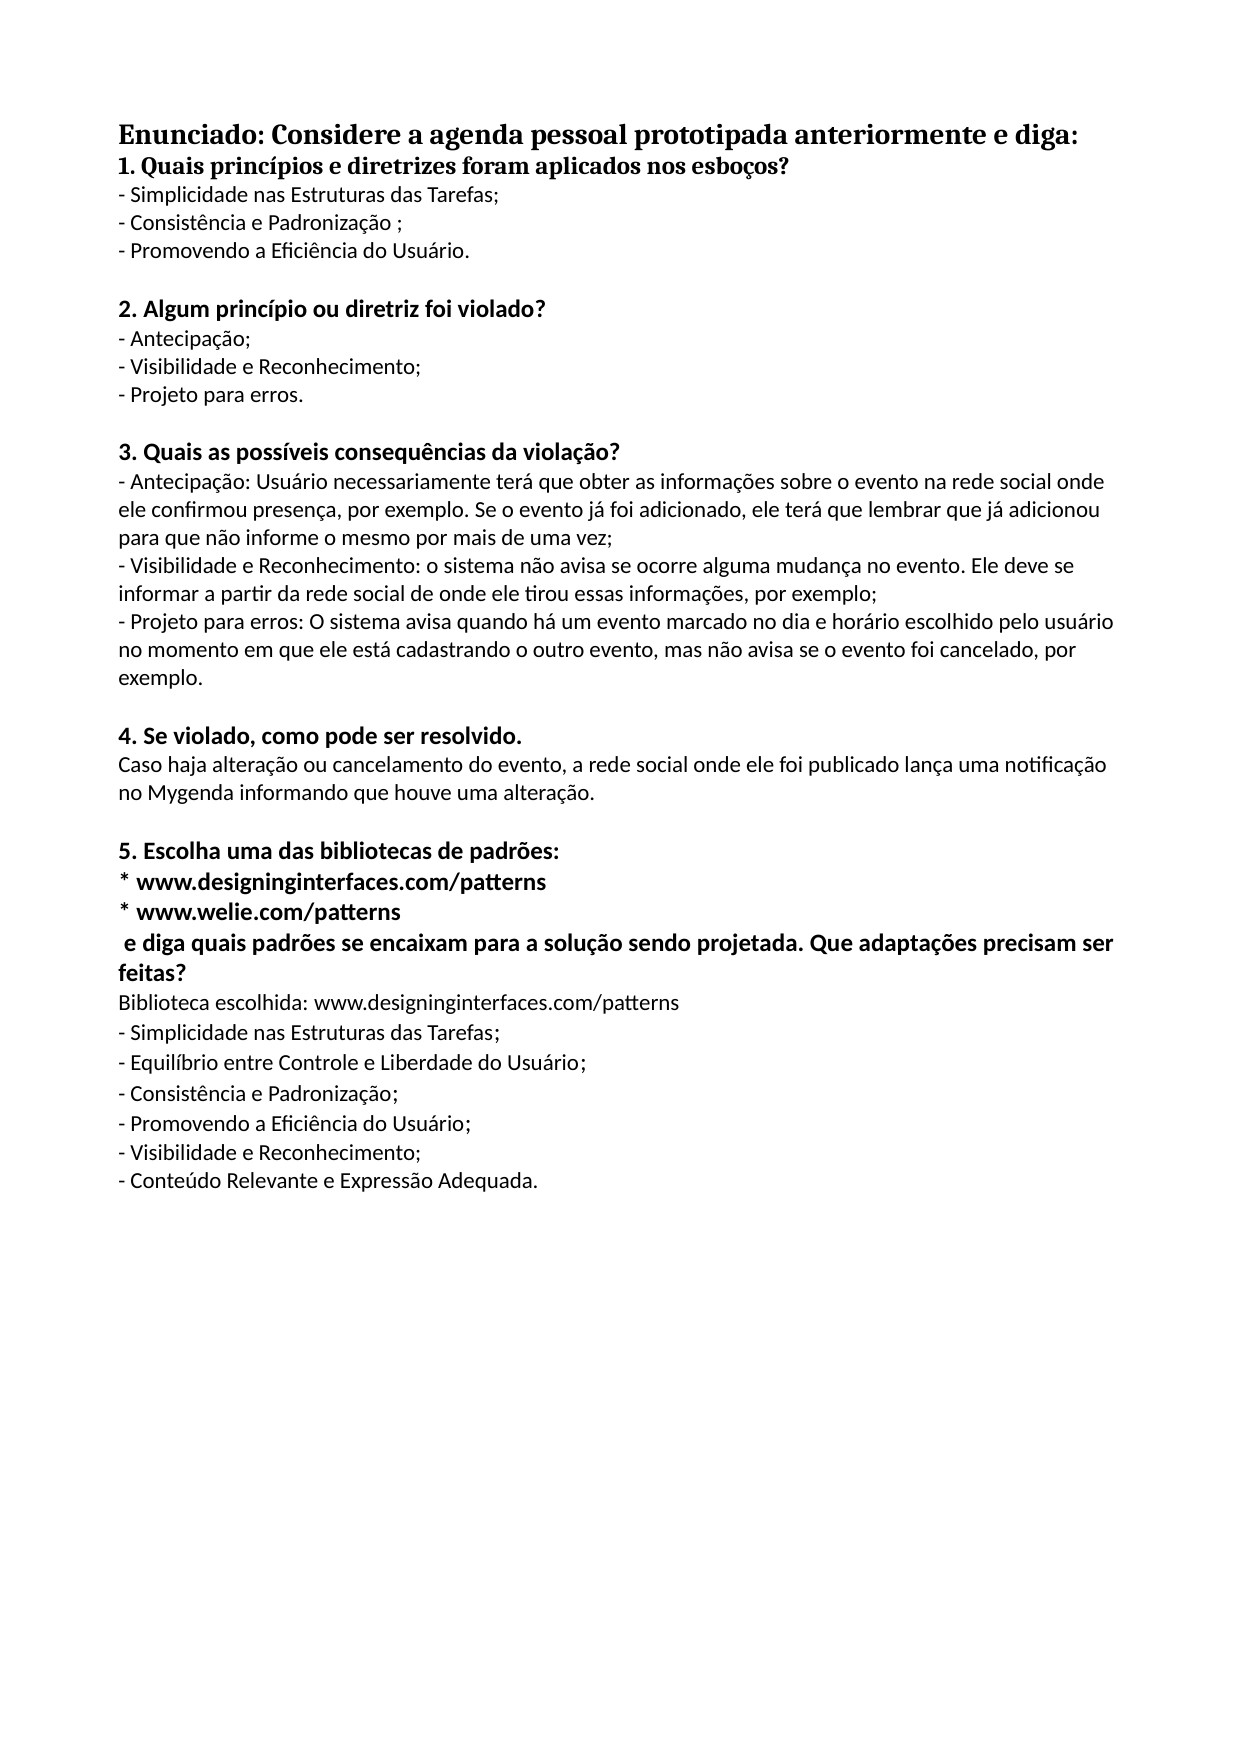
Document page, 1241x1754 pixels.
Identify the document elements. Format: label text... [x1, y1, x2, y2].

text Enunciado: Considere a agenda pessoal prototipada anteriormente e diga: [118, 118, 1122, 152]
text 5. Escolha uma das bibliotecas de padrões: [118, 835, 1122, 866]
text - Equilíbrio entre Controle e Liberdade do Usuário; [118, 1046, 1122, 1077]
text Caso haja alteração ou cancelamento do evento, a rede social onde ele foi publicado lança uma notificação no Mygenda informando que houve uma alteração. [118, 751, 1122, 807]
text - Antecipação; [118, 324, 1122, 352]
text e diga quais padrões se encaixam para a solução sendo projetada. Que adaptações precisam ser feitas? [118, 927, 1122, 988]
text 2. Algum princípio ou diretriz foi violado? [118, 293, 1122, 324]
text Biblioteca escolhida: www.designinginterfaces.com/patterns [118, 988, 1122, 1016]
text - Simplicidade nas Estruturas das Tarefas; [118, 1016, 1122, 1046]
text - Conteúdo Relevante e Expressão Adequada. [118, 1166, 1122, 1194]
text 1. Quais princípios e diretrizes foram aplicados nos esboços? [118, 152, 1122, 180]
text - Projeto para erros: O sistema avisa quando há um evento marcado no dia e horário escolhido pelo usuário no momento em que ele está cadastrando o outro evento, mas não avisa se o evento foi cancelado, por exemplo. [118, 607, 1122, 691]
text * www.designinginterfaces.com/patterns [118, 866, 1122, 896]
text - Simplicidade nas Estruturas das Tarefas; [118, 180, 1122, 208]
text * www.welie.com/patterns [118, 896, 1122, 927]
text - Antecipação: Usuário necessariamente terá que obter as informações sobre o evento na rede social onde ele confirmou presença, por exemplo. Se o evento já foi adicionado, ele terá que lembrar que já adicionou para que não informe o mesmo por mais de uma vez; [118, 467, 1122, 551]
text - Visibilidade e Reconhecimento; [118, 1138, 1122, 1166]
text - Visibilidade e Reconhecimento: o sistema não avisa se ocorre alguma mudança no evento. Ele deve se informar a partir da rede social de onde ele tirou essas informações, por exemplo; [118, 551, 1122, 607]
text 4. Se violado, como pode ser resolvido. [118, 720, 1122, 751]
text - Visibilidade e Reconhecimento; [118, 352, 1122, 380]
text - Projeto para erros. [118, 380, 1122, 408]
text - Consistência e Padronização; [118, 1077, 1122, 1107]
text - Consistência e Padronização ; [118, 208, 1122, 236]
text 3. Quais as possíveis consequências da violação? [118, 437, 1122, 467]
text - Promovendo a Eficiência do Usuário. [118, 236, 1122, 264]
text - Promovendo a Eficiência do Usuário; [118, 1107, 1122, 1138]
